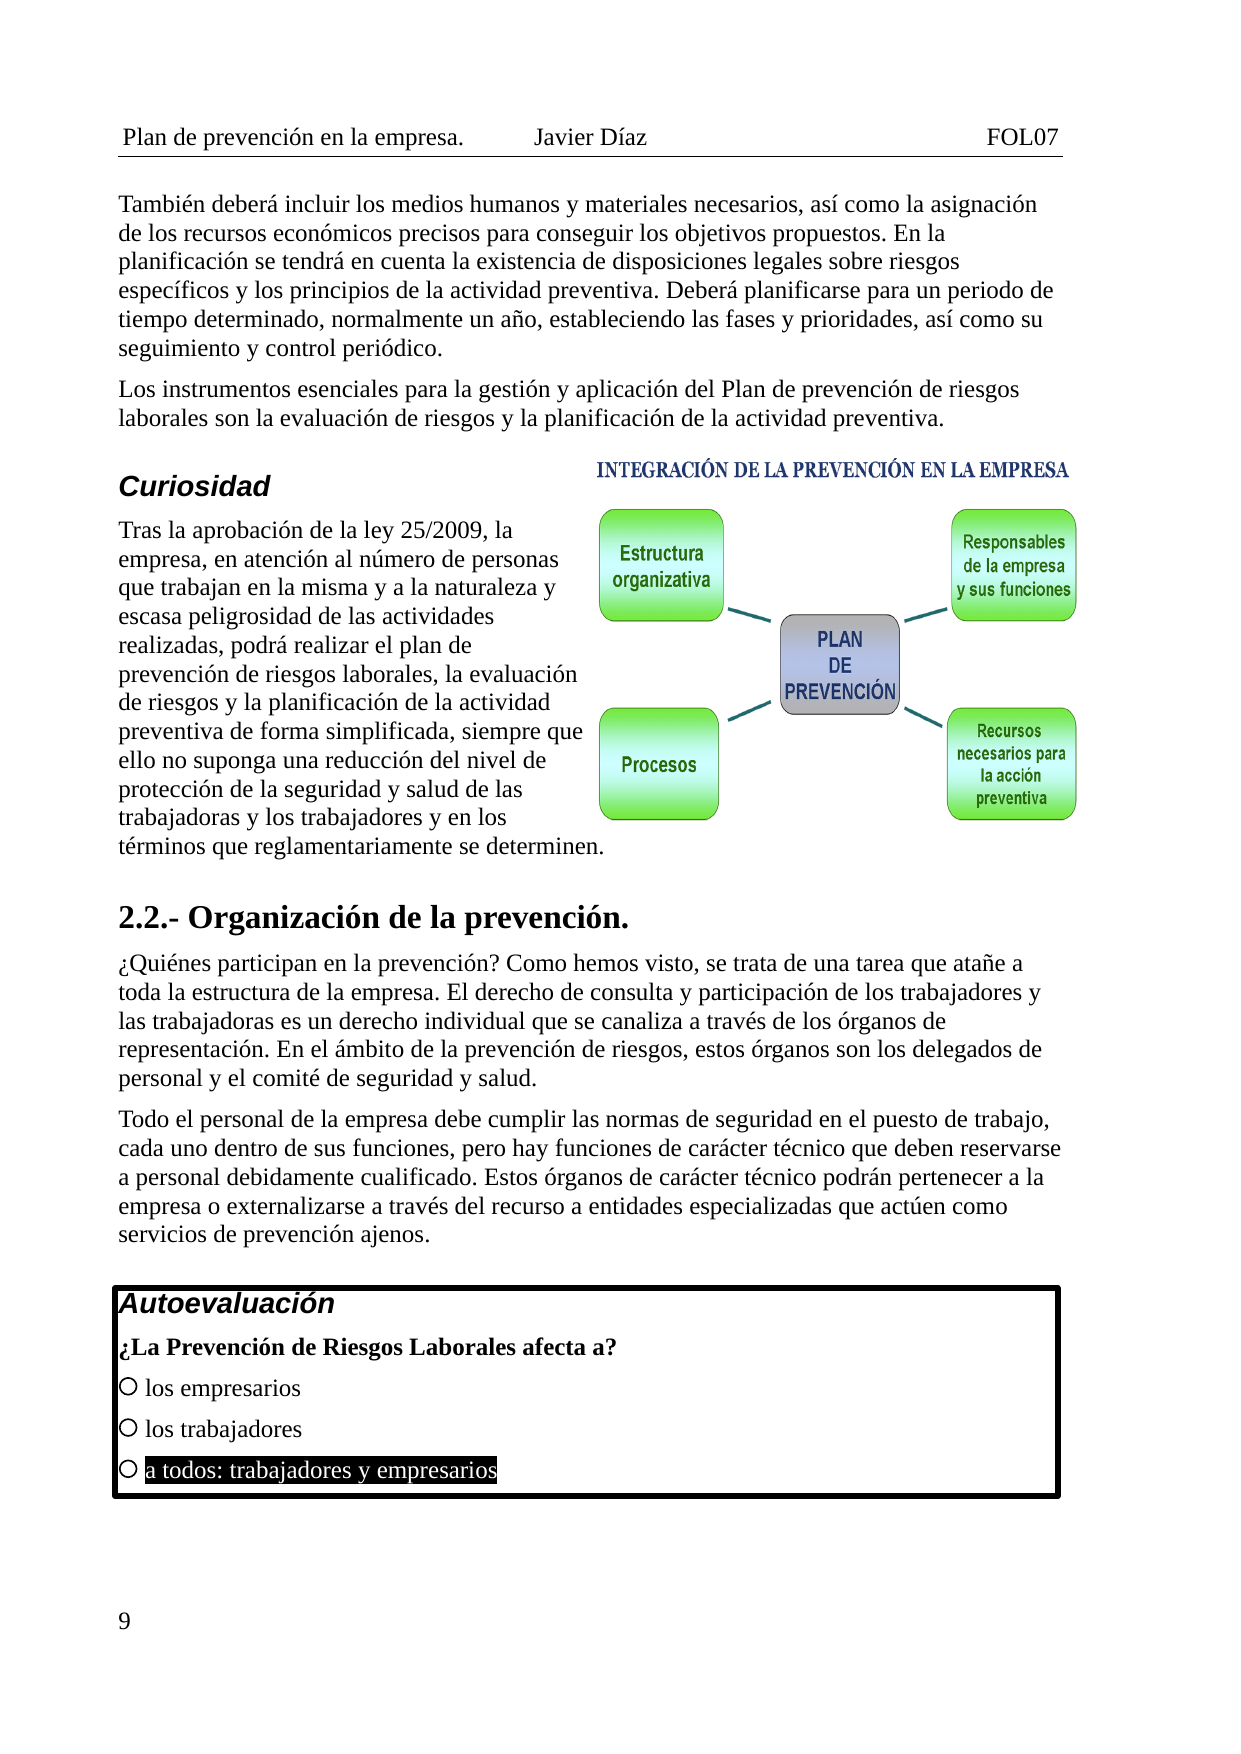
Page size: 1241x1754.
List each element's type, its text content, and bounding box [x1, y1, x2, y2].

text ¿La Prevención de Riesgos Laborales afecta a? [118, 1332, 1055, 1361]
text los empresarios [118, 1373, 1055, 1402]
subtitle Autoevaluación [118, 1291, 1055, 1319]
picture [596, 458, 1079, 822]
text Tras la aprobación de la ley 25/2009, la empresa, en atención al número de personas que trabajan en la misma y a la naturaleza y escasa peligrosidad de las actividades realizadas, podrá realizar el plan de prevención de riesgos laborales, la evaluación de riesgos y la planificación de la actividad preventiva de forma simplificada, siempre que ello no suponga una reducción del nivel de protección de la seguridad y salud de las trabajadoras y los trabajadores y en los términos que reglamentariamente se determinen. [118, 515, 1063, 860]
text los trabajadores [118, 1414, 1055, 1443]
subtitle Curiosidad [118, 469, 596, 502]
text ¿Quiénes participan en la prevención? Como hemos visto, se trata de una tarea que atañe a toda la estructura de la empresa. El derecho de consulta y participación de los trabajadores y las trabajadoras es un derecho individual que se canaliza a través de los órganos de representación. En el ámbito de la prevención de riesgos, estos órganos son los delegados de personal y el comité de seguridad y salud. [118, 948, 1063, 1092]
text a todos: trabajadores y empresarios [118, 1456, 1055, 1484]
text También deberá incluir los medios humanos y materiales necesarios, así como la asignación de los recursos económicos precisos para conseguir los objetivos propuestos. En la planificación se tendrá en cuenta la existencia de disposiciones legales sobre riesgos específicos y los principios de la actividad preventiva. Deberá planificarse para un periodo de tiempo determinado, normalmente un año, estableciendo las fases y prioridades, así como su seguimiento y control periódico. [118, 189, 1063, 361]
text Los instrumentos esenciales para la gestión y aplicación del Plan de prevención de riesgos laborales son la evaluación de riesgos y la planificación de la actividad preventiva. [118, 374, 1063, 431]
subtitle 2.2.- Organización de la prevención. [118, 897, 1063, 936]
text Todo el personal de la empresa debe cumplir las normas de seguridad en el puesto de trabajo, cada uno dentro de sus funciones, pero hay funciones de carácter técnico que deben reservarse a personal debidamente cualificado. Estos órganos de carácter técnico podrán pertenecer a la empresa o externalizarse a través del recurso a entidades especializadas que actúen como servicios de prevención ajenos. [118, 1104, 1063, 1248]
